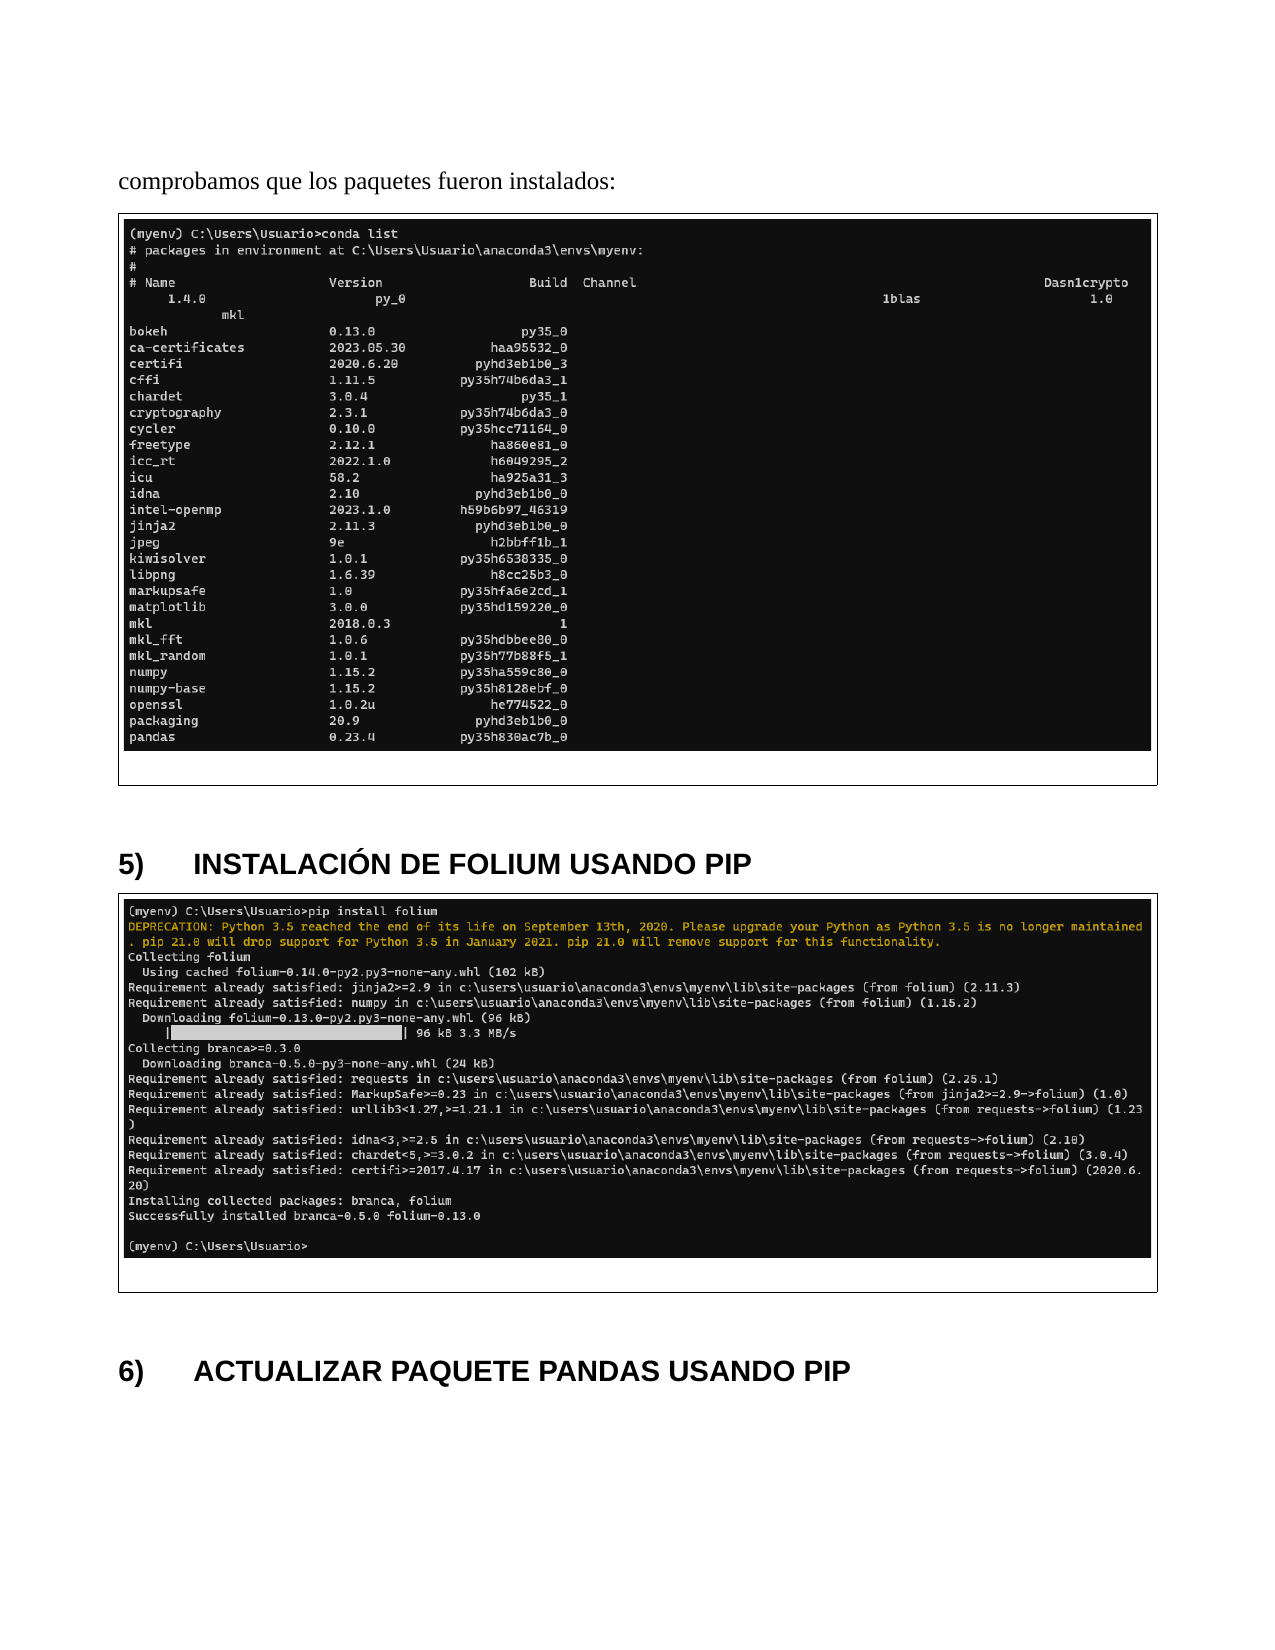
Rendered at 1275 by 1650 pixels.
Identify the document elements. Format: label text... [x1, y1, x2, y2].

table_header [119, 894, 1157, 1292]
text comprobamos que los paquetes fueron instalados: [118, 166, 1157, 194]
subtitle INSTALACIÓN DE FOLIUM USANDO PIP [118, 847, 1157, 881]
picture [123, 219, 1152, 751]
subtitle ACTUALIZAR PAQUETE PANDAS USANDO PIP [118, 1354, 1157, 1388]
table_header [119, 214, 1157, 785]
picture [123, 899, 1152, 1258]
